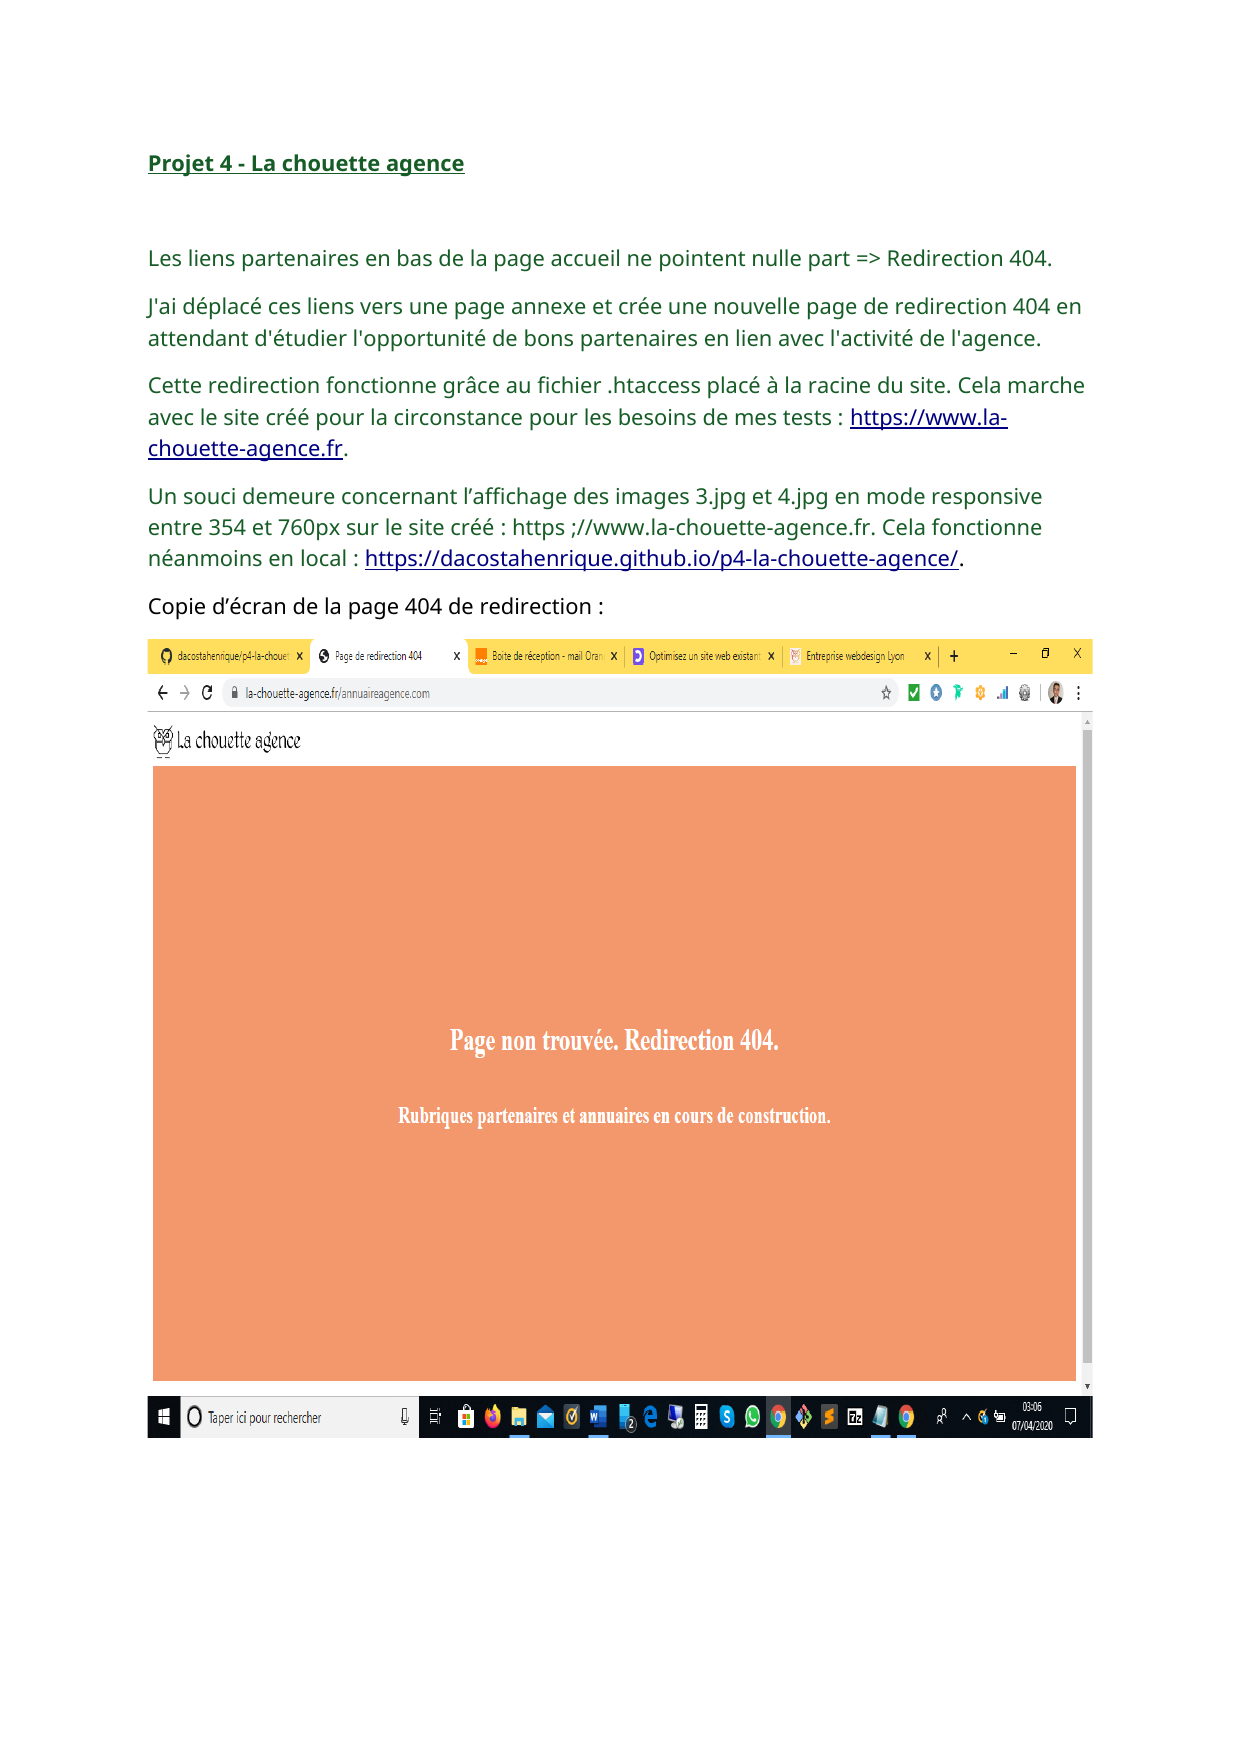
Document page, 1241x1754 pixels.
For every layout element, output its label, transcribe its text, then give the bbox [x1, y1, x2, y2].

text Un souci demeure concernant l’affichage des images 3.jpg et 4.jpg en mode responsive entre 354 et 760px sur le site créé : https ;//www.la-chouette-agence.fr. Cela fonctionne néanmoins en local : https://dacostahenrique.github.io/p4-la-chouette-agence/. [148, 481, 1093, 573]
text Cette redirection fonctionne grâce au fichier .htaccess placé à la racine du site. Cela marche avec le site créé pour la circonstance pour les besoins de mes tests : https://www.la-chouette-agence.fr. [148, 371, 1093, 463]
text Les liens partenaires en bas de la page accueil ne pointent nulle part => Redirection 404. [148, 243, 1093, 273]
text Copie d’écran de la page 404 de redirection : [148, 591, 1093, 621]
text J'ai déplacé ces liens vers une page annexe et crée une nouvelle page de redirection 404 en attendant d'étudier l'opportunité de bons partenaires en lien avec l'activité de l'agence. [148, 291, 1093, 352]
text Projet 4 - La chouette agence [148, 148, 1093, 177]
